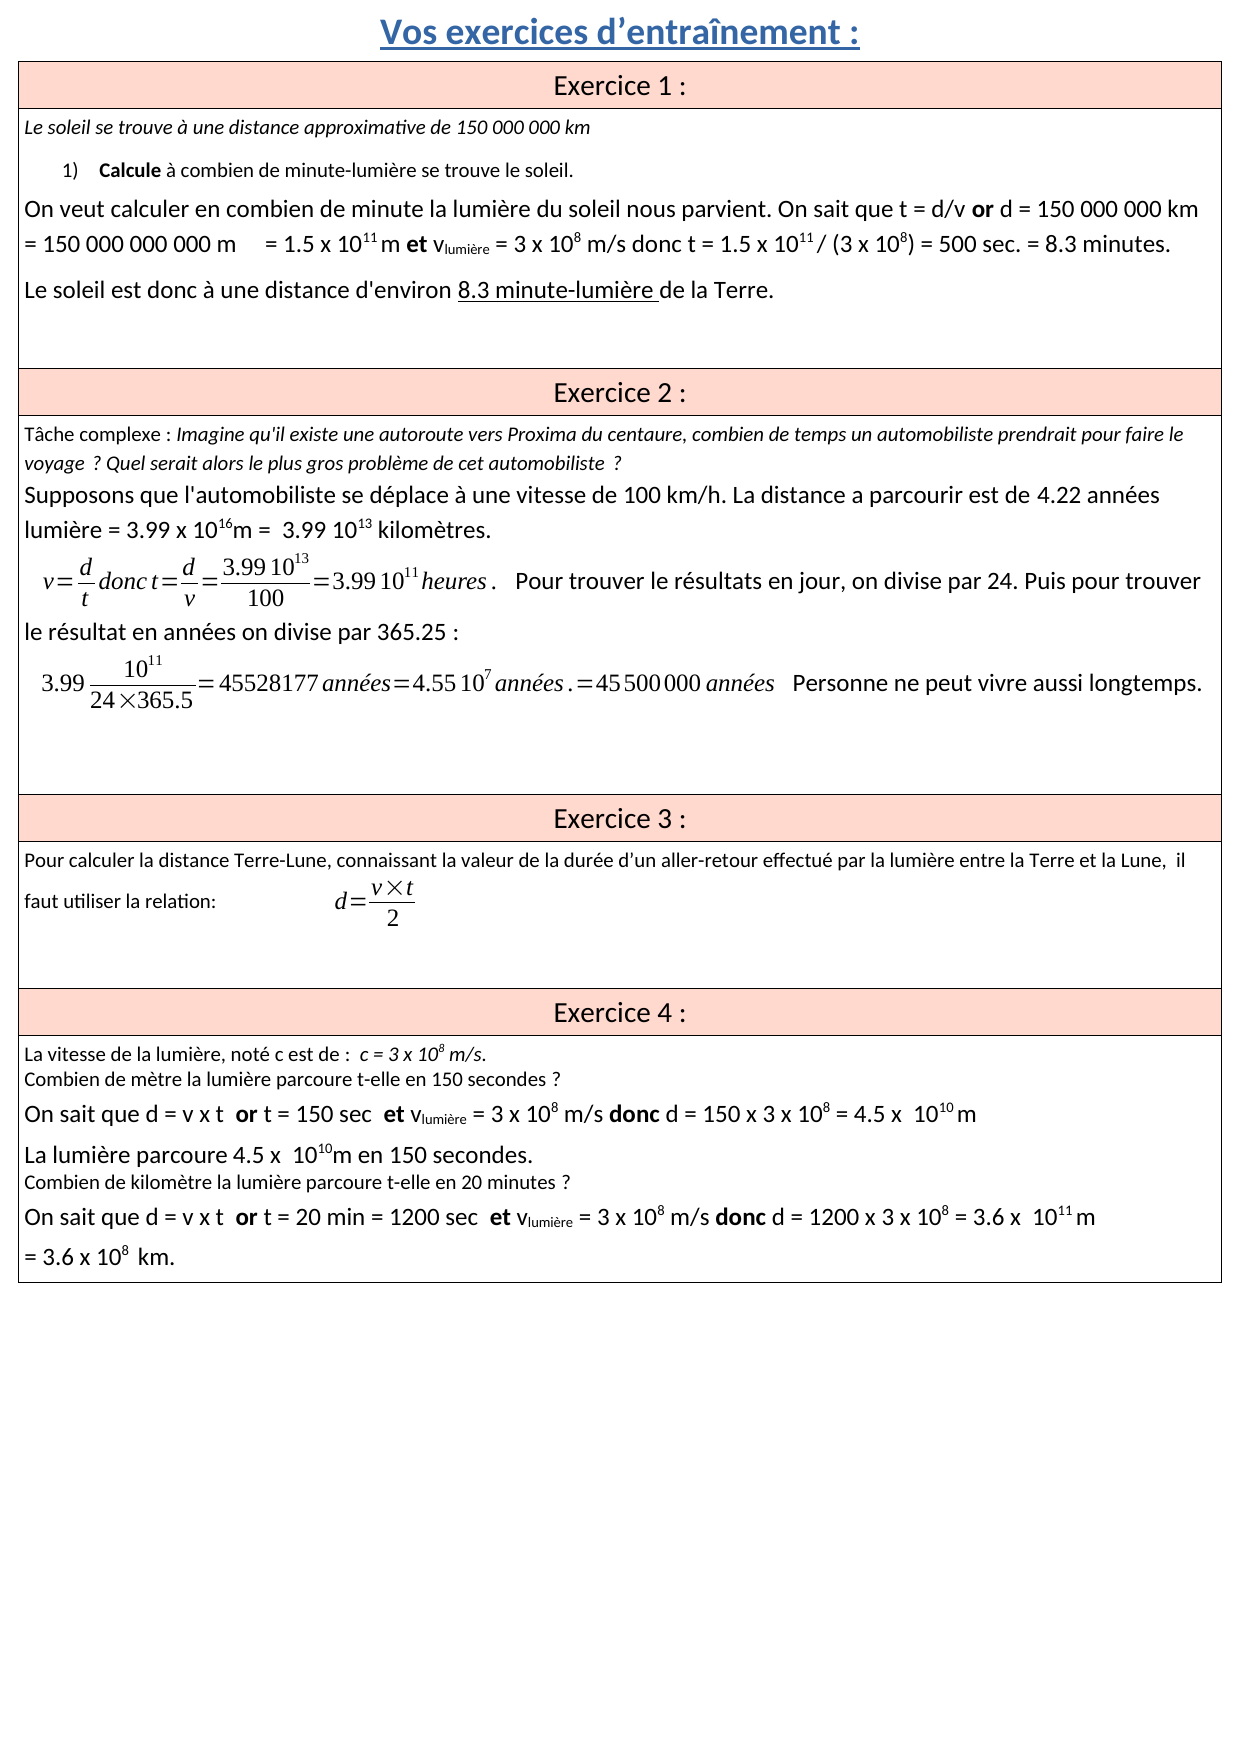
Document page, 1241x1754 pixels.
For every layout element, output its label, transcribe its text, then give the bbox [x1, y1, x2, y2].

table_cell Tâche complexe : Imagine qu'il existe une autoroute vers Proxima du centaure, combien de temps un automobiliste prendrait pour faire le voyage ? Quel serait alors le plus gros problème de cet automobiliste ? Supposons que l'automobiliste se déplace à une vitesse de 100 km/h. La distance a parcourir est de 4.22 années lumière = 3.99 x 1016m = 3.99 1013 kilomètres. Pour trouver le résultats en jour, on divise par 24. Puis pour trouver le résultat en années on divise par 365.25 : Personne ne peut vivre aussi longtemps. [19, 416, 1221, 794]
table_header Exercice 1 : [19, 62, 1221, 108]
table_cell La vitesse de la lumière, noté c est de : c = 3 x 108 m/s. Combien de mètre la lumière parcoure t-elle en 150 secondes ? On sait que d = v x t or t = 150 sec et vlumière = 3 x 108 m/s donc d = 150 x 3 x 108 = 4.5 x 1010 m La lumière parcoure 4.5 x 1010m en 150 secondes. Combien de kilomètre la lumière parcoure t-elle en 20 minutes ? On sait que d = v x t or t = 20 min = 1200 sec et vlumière = 3 x 108 m/s donc d = 1200 x 3 x 108 = 3.6 x 1011 m = 3.6 x 108 km. [19, 1036, 1221, 1282]
text Vos exercices d’entraînement : [18, 8, 1221, 54]
table_cell Exercice 2 : [19, 369, 1221, 415]
table_cell Le soleil se trouve à une distance approximative de 150 000 000 km Calcule à combien de minute-lumière se trouve le soleil. On veut calculer en combien de minute la lumière du soleil nous parvient. On sait que t = d/v or d = 150 000 000 km = 150 000 000 000 m = 1.5 x 1011 m et vlumière = 3 x 108 m/s donc t = 1.5 x 1011 / (3 x 108) = 500 sec. = 8.3 minutes. Le soleil est donc à une distance d'environ 8.3 minute-lumière de la Terre. [19, 109, 1221, 368]
table_header Exercice 3 : [19, 795, 1221, 841]
table_header Exercice 4 : [19, 989, 1221, 1035]
table_cell Pour calculer la distance Terre-Lune, connaissant la valeur de la durée d’un aller-retour effectué par la lumière entre la Terre et la Lune, il faut utiliser la relation: [19, 842, 1221, 988]
